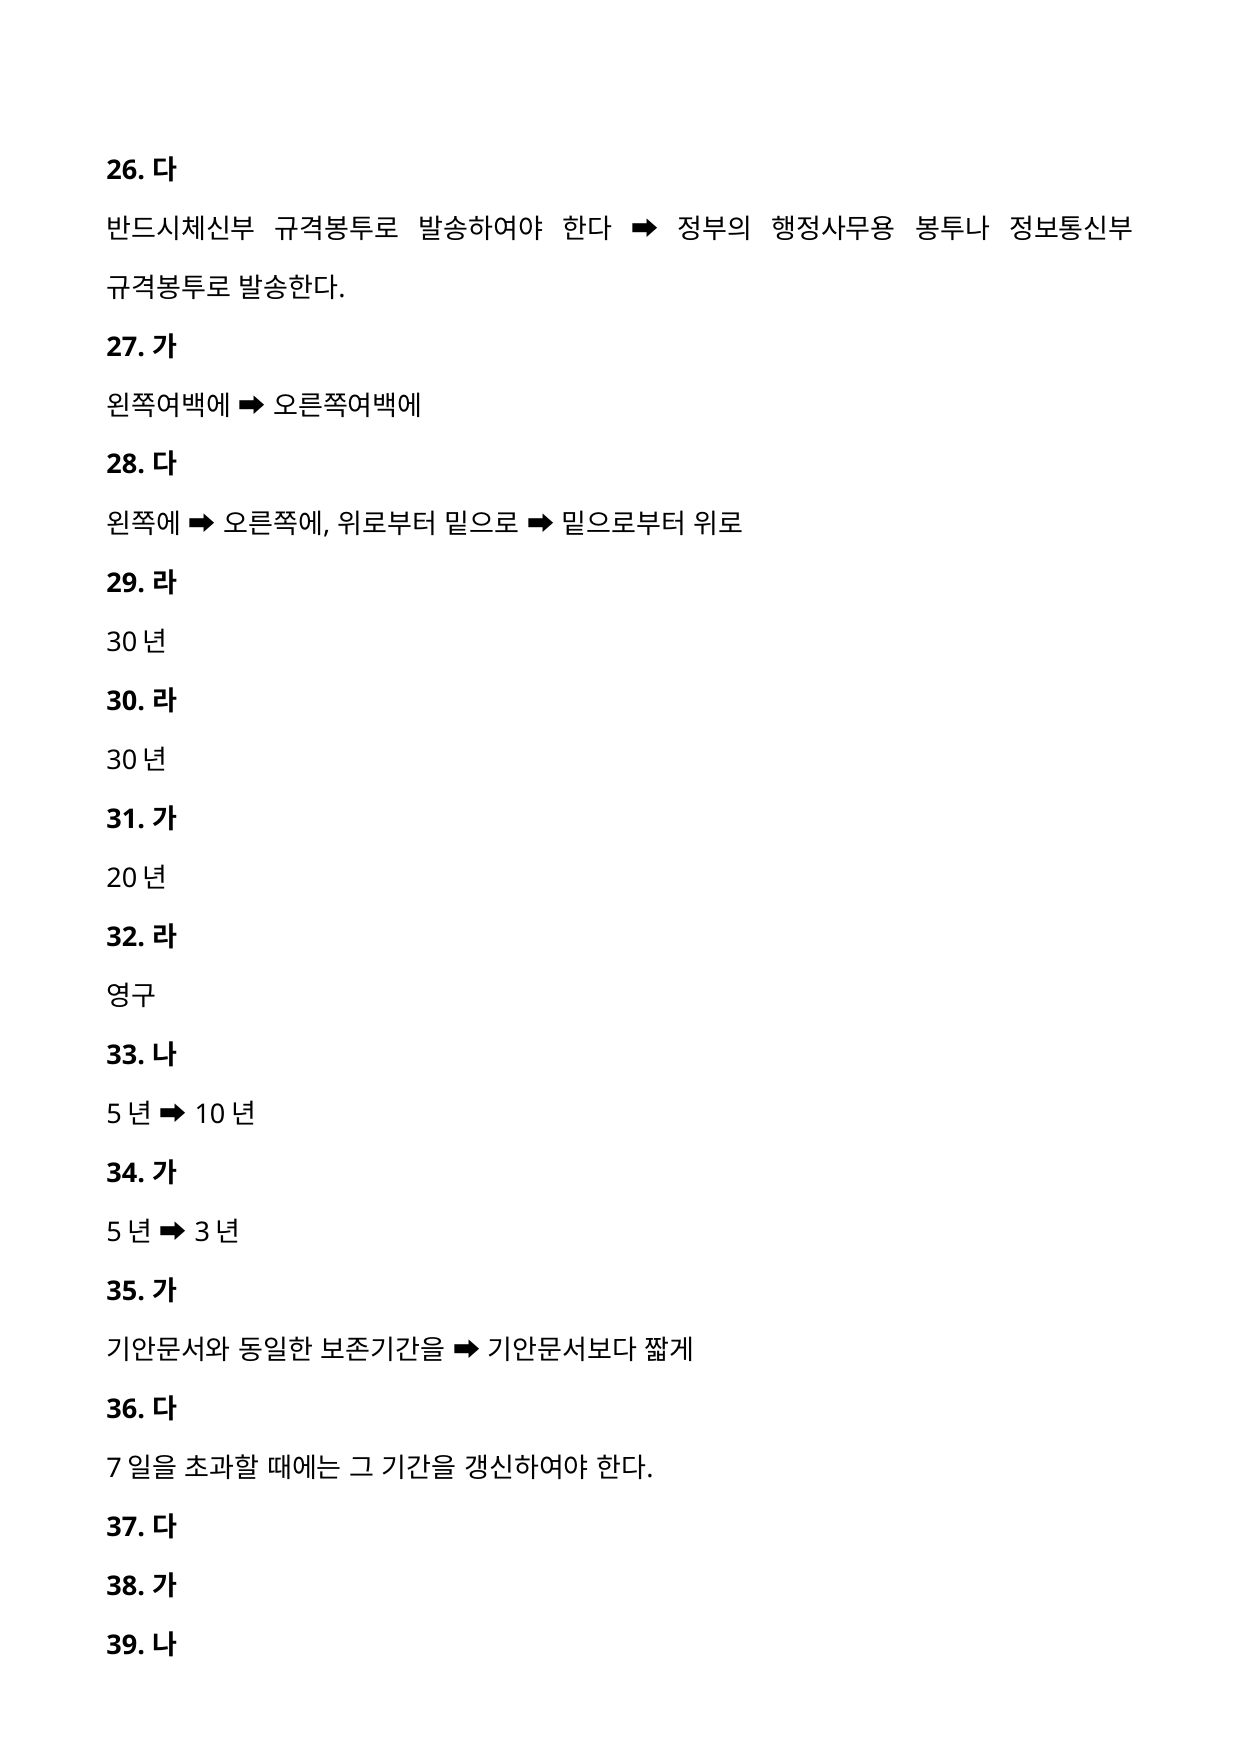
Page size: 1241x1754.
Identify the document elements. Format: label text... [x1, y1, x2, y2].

text 왼쪽에 ➡ 오른쪽에, 위로부터 밑으로 ➡ 밑으로부터 위로 [106, 502, 1134, 541]
text 30년 [106, 738, 1134, 777]
text 왼쪽여백에 ➡ 오른쪽여백에 [106, 384, 1134, 423]
text 30. 라 [106, 679, 1134, 718]
text 35. 가 [106, 1269, 1134, 1308]
text 33. 나 [106, 1033, 1134, 1072]
text 37. 다 [106, 1505, 1134, 1544]
text 38. 가 [106, 1564, 1134, 1604]
text 반드시체신부 규격봉투로 발송하여야 한다 ➡ 정부의 행정사무용 봉투나 정보통신부 규격봉투로 발송한다. [106, 207, 1134, 305]
text 31. 가 [106, 797, 1134, 836]
text 기안문서와 동일한 보존기간을 ➡ 기안문서보다 짧게 [106, 1328, 1134, 1367]
text 29. 라 [106, 561, 1134, 600]
text 26. 다 [106, 148, 1134, 187]
text 39. 나 [106, 1623, 1134, 1663]
text 7일을 초과할 때에는 그 기간을 갱신하여야 한다. [106, 1446, 1134, 1486]
text 34. 가 [106, 1151, 1134, 1190]
text 5년 ➡ 10년 [106, 1092, 1134, 1131]
text 20년 [106, 856, 1134, 895]
text 32. 라 [106, 915, 1134, 954]
text 28. 다 [106, 442, 1134, 482]
text 27. 가 [106, 324, 1134, 364]
text 36. 다 [106, 1387, 1134, 1426]
text 5년 ➡ 3년 [106, 1210, 1134, 1249]
text 30년 [106, 620, 1134, 659]
text 영구 [106, 974, 1134, 1013]
